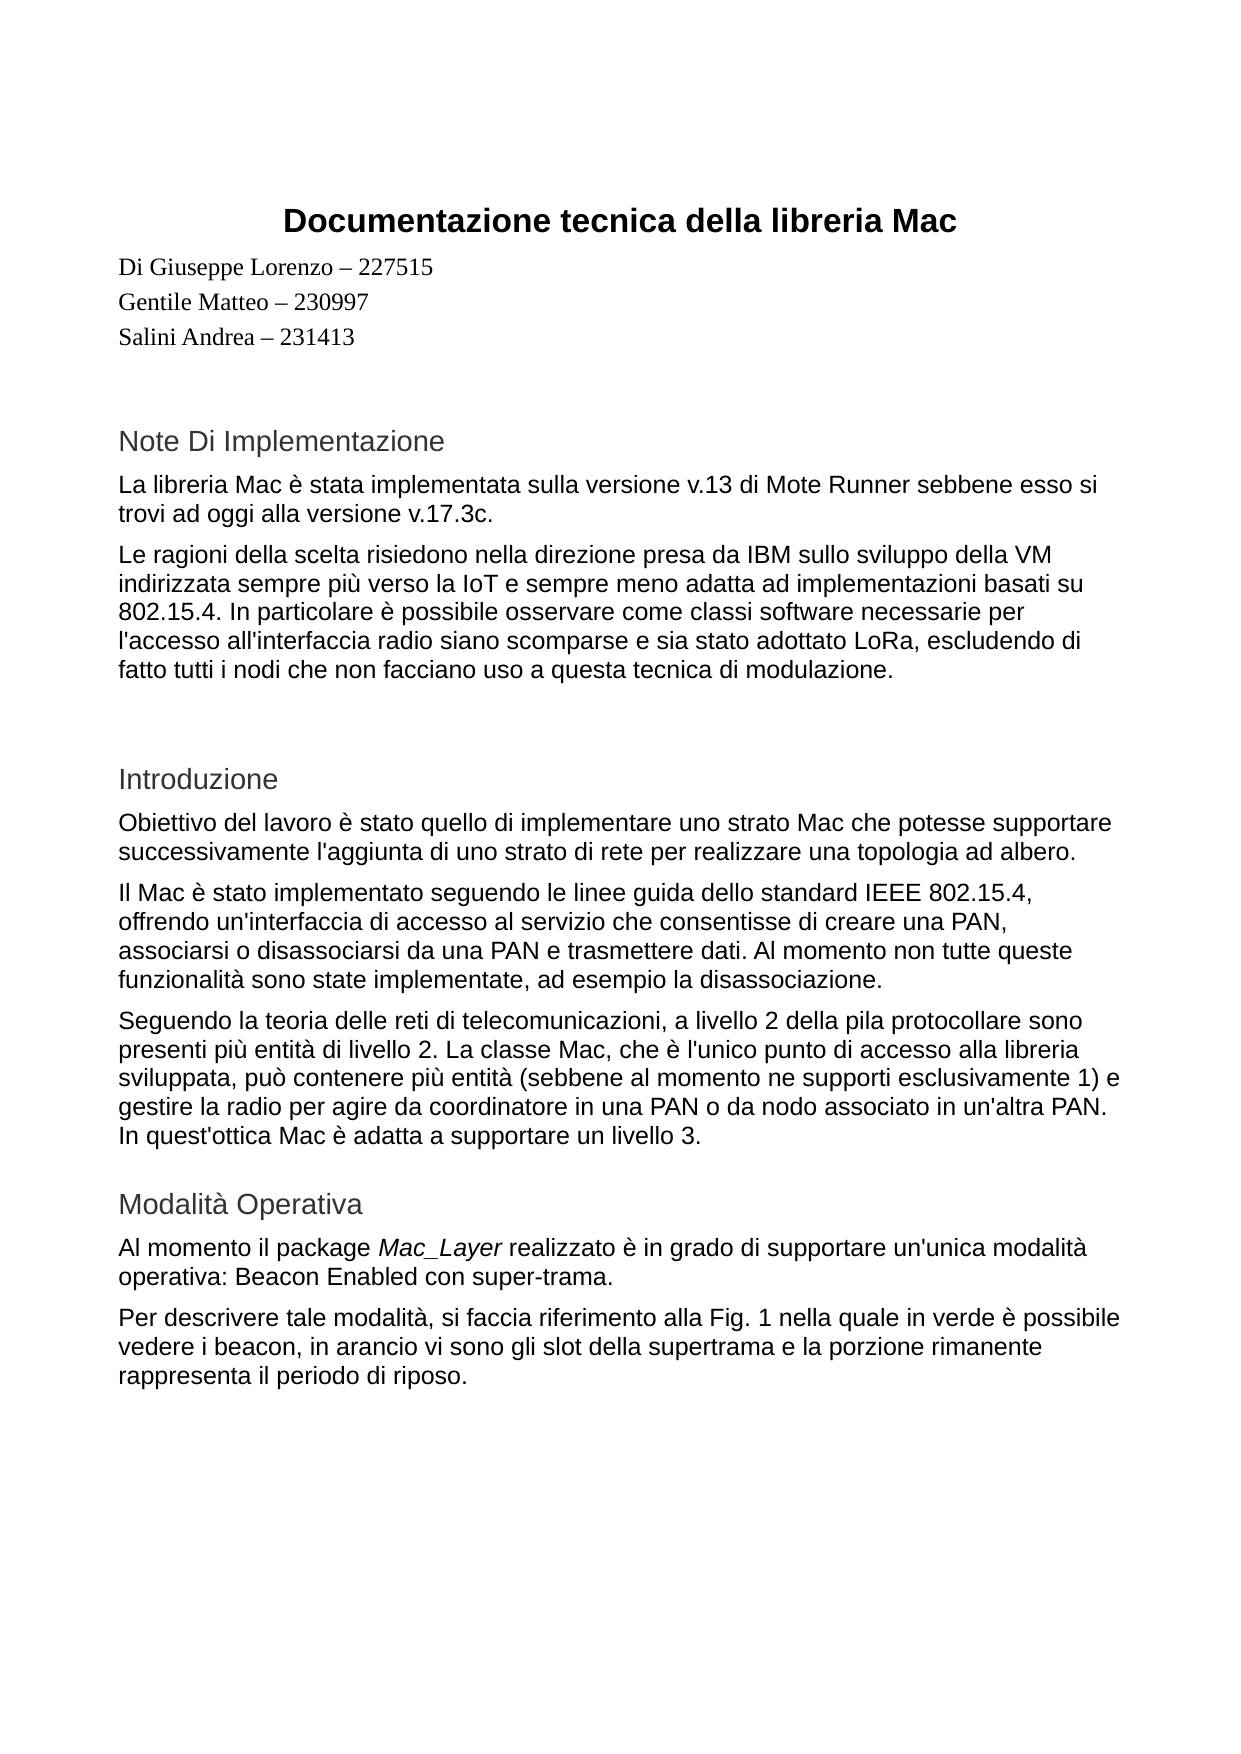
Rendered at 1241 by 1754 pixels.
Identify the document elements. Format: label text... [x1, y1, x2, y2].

text Obiettivo del lavoro è stato quello di implementare uno strato Mac che potesse supportare successivamente l'aggiunta di uno strato di rete per realizzare una topologia ad albero. [118, 808, 1122, 866]
text Gentile Matteo – 230997 [118, 287, 1122, 316]
text Le ragioni della scelta risiedono nella direzione presa da IBM sullo sviluppo della VM indirizzata sempre più verso la IoT e sempre meno adatta ad implementazioni basati su 802.15.4. In particolare è possibile osservare come classi software necessarie per l'accesso all'interfaccia radio siano scomparse e sia stato adottato LoRa, escludendo di fatto tutti i nodi che non facciano uso a questa tecnica di modulazione. [118, 540, 1122, 683]
text Salini Andrea – 231413 [118, 322, 1122, 351]
subtitle Note di Implementazione [118, 424, 1122, 457]
subtitle Modalità operativa [118, 1187, 1122, 1221]
subtitle Introduzione [118, 762, 1122, 796]
text Seguendo la teoria delle reti di telecomunicazioni, a livello 2 della pila protocollare sono presenti più entità di livello 2. La classe Mac, che è l'unico punto di accesso alla libreria sviluppata, può contenere più entità (sebbene al momento ne supporti esclusivamente 1) e gestire la radio per agire da coordinatore in una PAN o da nodo associato in un'altra PAN. In quest'ottica Mac è adatta a supportare un livello 3. [118, 1006, 1122, 1149]
text Il Mac è stato implementato seguendo le linee guida dello standard IEEE 802.15.4, offrendo un'interfaccia di accesso al servizio che consentisse di creare una PAN, associarsi o disassociarsi da una PAN e trasmettere dati. Al momento non tutte queste funzionalità sono state implementate, ad esempio la disassociazione. [118, 878, 1122, 993]
subtitle Documentazione tecnica della libreria Mac [118, 201, 1122, 240]
text Per descrivere tale modalità, si faccia riferimento alla Fig. 1 nella quale in verde è possibile vedere i beacon, in arancio vi sono gli slot della supertrama e la porzione rimanente rappresenta il periodo di riposo. [118, 1303, 1122, 1389]
text La libreria Mac è stata implementata sulla versione v.13 di Mote Runner sebbene esso si trovi ad oggi alla versione v.17.3c. [118, 470, 1122, 527]
text Al momento il package Mac_Layer realizzato è in grado di supportare un'unica modalità operativa: Beacon Enabled con super-trama. [118, 1233, 1122, 1291]
text Di Giuseppe Lorenzo – 227515 [118, 252, 1122, 281]
